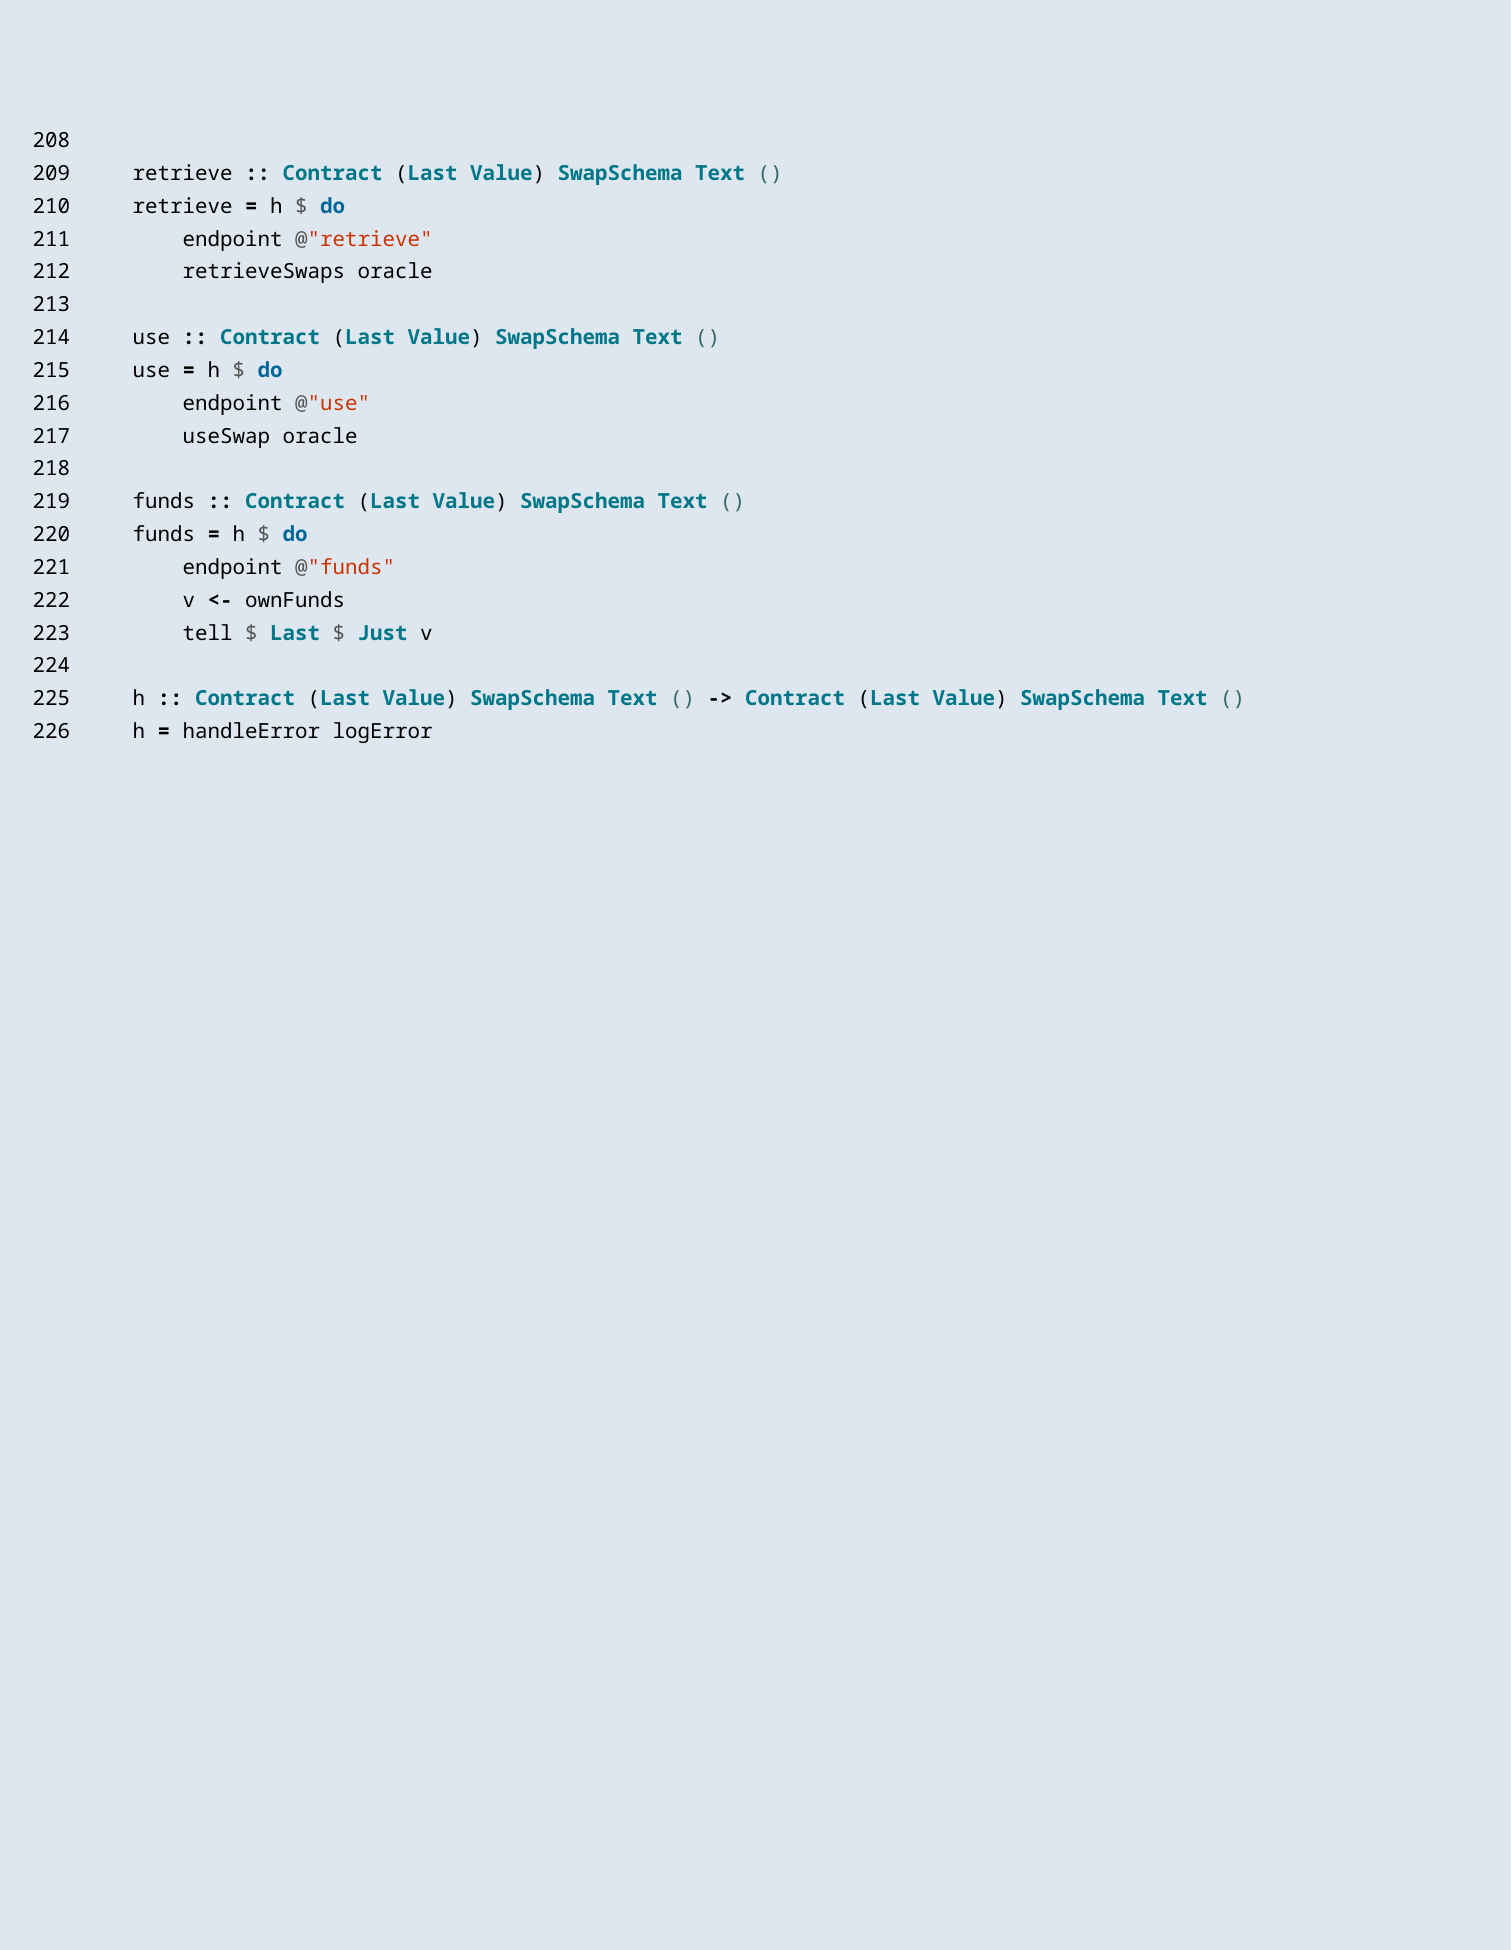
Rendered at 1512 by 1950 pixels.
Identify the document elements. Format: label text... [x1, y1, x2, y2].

table_header 208 209 210 211 212 213 214 215 216 217 218 219 220 221 222 223 224 225 226 [30, 118, 79, 747]
table_header {-# LANGUAGE DeriveAnyClass #-} {-# LANGUAGE DeriveGeneric #-} {-# LANGUAGE FlexibleContexts #-} {-# LANGUAGE MultiParamTypeClasses #-} {-# LANGUAGE NoImplicitPrelude #-} {-# LANGUAGE OverloadedStrings #-} {-# LANGUAGE ScopedTypeVariables #-} {-# LANGUAGE TemplateHaskell #-} {-# LANGUAGE TypeApplications #-} {-# LANGUAGE TypeFamilies #-} {-# LANGUAGE TypeOperators #-} module Week06.Oracle.Swap ( SwapSchema , swap ) where import Control.Monad hiding (fmap) import Data.List (find) import qualified Data.Map as Map import Data.Maybe (mapMaybe) import Data.Monoid (Last (..)) import Data.Text (Text) import Plutus.Contract as Contract hiding (when) import qualified PlutusTx import PlutusTx.Prelude hiding (Semigroup(..), (<$>), unless, mapMaybe, find) import Ledger hiding (singleton) import Ledger.Constraints as Constraints import qualified Ledger.Typed.Scripts as Scripts import Ledger.Ada as Ada hiding (divide) import Ledger.Value as Value import Prelude (Semigroup (..), (<$>)) import Week06.Oracle.Core import Week06.Oracle.Funds {-# INLINABLE price #-} price :: Integer -> Integer -> Integer price lovelace exchangeRate = (lovelace * exchangeRate) `divide` 1000000 {-# INLINABLE lovelaces #-} lovelaces :: Value -> Integer lovelaces = Ada.getLovelace . Ada.fromValue {-# INLINABLE mkSwapValidator #-} mkSwapValidator :: Oracle -> Address -> PubKeyHash -> () -> ScriptContext -> Bool mkSwapValidator oracle addr pkh () ctx = txSignedBy info pkh || (traceIfFalse "expected exactly two script inputs" hasTwoScriptInputs && traceIfFalse "price not paid" sellerPaid) where info :: TxInfo info = scriptContextTxInfo ctx oracleInput :: TxOut oracleInput = let ins = [ o | i <- txInfoInputs info , let o = txInInfoResolved i , txOutAddress o == addr ] in case ins of [o] -> o _ -> traceError "expected exactly one oracle input" oracleValue' = case oracleValue oracleInput (`findDatum` info) of Nothing -> traceError "oracle value not found" Just x -> x hasTwoScriptInputs :: Bool hasTwoScriptInputs = let xs = filter (isJust . toValidatorHash . txOutAddress . txInInfoResolved) $ txInfoInputs info in length xs == 2 minPrice :: Integer minPrice = let lovelaceIn = case findOwnInput ctx of Nothing -> traceError "own input not found" Just i -> lovelaces $ txOutValue $ txInInfoResolved i in price lovelaceIn oracleValue' sellerPaid :: Bool sellerPaid = let pricePaid :: Integer pricePaid = assetClassValueOf (valuePaidTo info pkh) (oAsset oracle) in pricePaid >= minPrice data Swapping instance Scripts.ScriptType Swapping where type instance DatumType Swapping = PubKeyHash type instance RedeemerType Swapping = () swapInst :: Oracle -> Scripts.ScriptInstance Swapping swapInst oracle = Scripts.validator @Swapping ($$(PlutusTx.compile [|| mkSwapValidator ||]) `PlutusTx.applyCode` PlutusTx.liftCode oracle `PlutusTx.applyCode` PlutusTx.liftCode (oracleAddress oracle)) $$(PlutusTx.compile [|| wrap ||]) where wrap = Scripts.wrapValidator @PubKeyHash @() swapValidator :: Oracle -> Validator swapValidator = Scripts.validatorScript . swapInst swapAddress :: Oracle -> Ledger.Address swapAddress = scriptAddress . swapValidator offerSwap :: forall w s. HasBlockchainActions s => Oracle -> Integer -> Contract w s Text () offerSwap oracle amt = do pkh <- pubKeyHash <$> Contract.ownPubKey let tx = Constraints.mustPayToTheScript pkh $ Ada.lovelaceValueOf amt ledgerTx <- submitTxConstraints (swapInst oracle) tx awaitTxConfirmed $ txId ledgerTx logInfo @String $ "offered " ++ show amt ++ " lovelace for swap" findSwaps :: HasBlockchainActions s => Oracle -> (PubKeyHash -> Bool) -> Contract w s Text [(TxOutRef, TxOutTx, PubKeyHash)] findSwaps oracle p = do utxos <- utxoAt $ swapAddress oracle return $ mapMaybe g $ Map.toList utxos where f :: TxOutTx -> Maybe PubKeyHash f o = do dh <- txOutDatumHash $ txOutTxOut o (Datum d) <- Map.lookup dh $ txData $ txOutTxTx o PlutusTx.fromData d g :: (TxOutRef, TxOutTx) -> Maybe (TxOutRef, TxOutTx, PubKeyHash) g (oref, o) = do pkh <- f o guard $ p pkh return (oref, o, pkh) retrieveSwaps :: HasBlockchainActions s => Oracle -> Contract w s Text () retrieveSwaps oracle = do pkh <- pubKeyHash <$> ownPubKey xs <- findSwaps oracle (== pkh) case xs of [] -> logInfo @String "no swaps found" _ -> do let lookups = Constraints.unspentOutputs (Map.fromList [(oref, o) | (oref, o, _) <- xs]) <> Constraints.otherScript (swapValidator oracle) tx = mconcat [Constraints.mustSpendScriptOutput oref $ Redeemer $ PlutusTx.toData () | (oref, _, _) <- xs] ledgerTx <- submitTxConstraintsWith @Swapping lookups tx awaitTxConfirmed $ txId ledgerTx logInfo @String $ "retrieved " ++ show (length xs) ++ " swap(s)" useSwap :: forall w s. HasBlockchainActions s => Oracle -> Contract w s Text () useSwap oracle = do funds <- ownFunds let amt = assetClassValueOf funds $ oAsset oracle logInfo @String $ "available assets: " ++ show amt m <- findOracle oracle case m of Nothing -> logInfo @String "oracle not found" Just (oref, o, x) -> do logInfo @String $ "found oracle, exchange rate " ++ show x pkh <- pubKeyHash <$> Contract.ownPubKey swaps <- findSwaps oracle (/= pkh) case find (f amt x) swaps of Nothing -> logInfo @String "no suitable swap found" Just (oref', o', pkh') -> do let v = txOutValue (txOutTxOut o) <> lovelaceValueOf (oFee oracle) p = assetClassValue (oAsset oracle) $ price (lovelaces $ txOutValue $ txOutTxOut o') x lookups = Constraints.otherScript (swapValidator oracle) <> Constraints.otherScript (oracleValidator oracle) <> Constraints.unspentOutputs (Map.fromList [(oref, o), (oref', o')]) tx = Constraints.mustSpendScriptOutput oref (Redeemer $ PlutusTx.toData Use) <> Constraints.mustSpendScriptOutput oref' (Redeemer $ PlutusTx.toData ()) <> Constraints.mustPayToOtherScript (validatorHash $ oracleValidator oracle) (Datum $ PlutusTx.toData x) v <> Constraints.mustPayToPubKey pkh' p ledgerTx <- submitTxConstraintsWith @Swapping lookups tx awaitTxConfirmed $ txId ledgerTx logInfo @String $ "made swap with price " ++ show (Value.flattenValue p) where getPrice :: Integer -> TxOutTx -> Integer getPrice x o = price (lovelaces $ txOutValue $ txOutTxOut o) x f :: Integer -> Integer -> (TxOutRef, TxOutTx, PubKeyHash) -> Bool f amt x (_, o, _) = getPrice x o <= amt type SwapSchema = BlockchainActions .\/ Endpoint "offer" Integer .\/ Endpoint "retrieve" () .\/ Endpoint "use" () .\/ Endpoint "funds" () swap :: Oracle -> Contract (Last Value) SwapSchema Text () swap oracle = (offer `select` retrieve `select` use `select` funds) >> swap oracle where offer :: Contract (Last Value) SwapSchema Text () offer = h $ do amt <- endpoint @"offer" offerSwap oracle amt retrieve :: Contract (Last Value) SwapSchema Text () retrieve = h $ do endpoint @"retrieve" retrieveSwaps oracle use :: Contract (Last Value) SwapSchema Text () use = h $ do endpoint @"use" useSwap oracle funds :: Contract (Last Value) SwapSchema Text () funds = h $ do endpoint @"funds" v <- ownFunds tell $ Last $ Just v h :: Contract (Last Value) SwapSchema Text () -> Contract (Last Value) SwapSchema Text () h = handleError logError [80, 118, 1511, 747]
